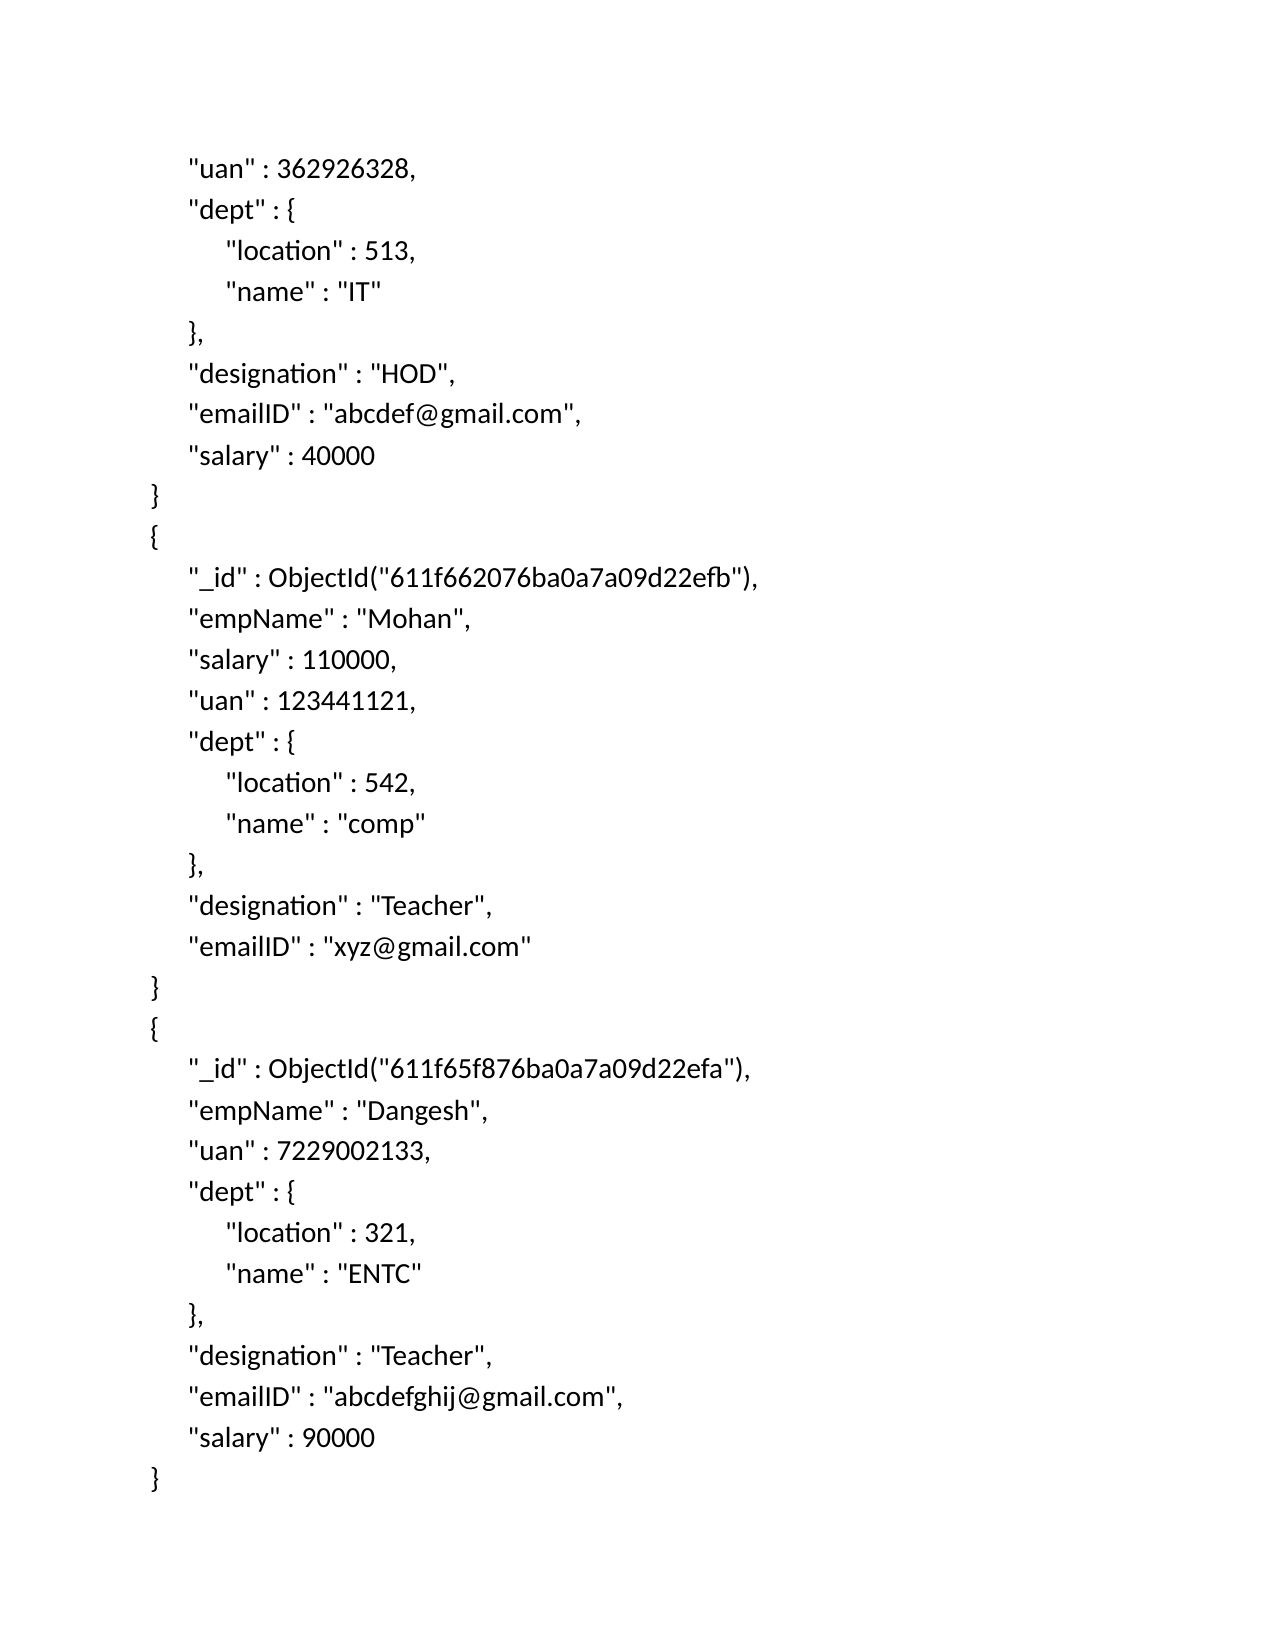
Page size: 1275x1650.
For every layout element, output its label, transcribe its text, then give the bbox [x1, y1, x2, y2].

text "_id" : ObjectId("611f65f876ba0a7a09d22efa"), [150, 1051, 1125, 1086]
text "location" : 513, [150, 232, 1125, 267]
text "designation" : "Teacher", [150, 887, 1125, 922]
text "salary" : 90000 [150, 1419, 1125, 1455]
text "emailID" : "abcdef@gmail.com", [150, 396, 1125, 431]
text "salary" : 40000 [150, 437, 1125, 472]
text "_id" : ObjectId("611f662076ba0a7a09d22efb"), [150, 559, 1125, 595]
text "name" : "comp" [150, 805, 1125, 841]
text "location" : 321, [150, 1214, 1125, 1250]
text "designation" : "HOD", [150, 355, 1125, 390]
text "uan" : 123441121, [150, 682, 1125, 718]
text "uan" : 7229002133, [150, 1132, 1125, 1168]
text "salary" : 110000, [150, 641, 1125, 677]
text } [150, 969, 1125, 1004]
text "empName" : "Mohan", [150, 600, 1125, 636]
text "location" : 542, [150, 764, 1125, 800]
text "dept" : { [150, 1173, 1125, 1209]
text "designation" : "Teacher", [150, 1337, 1125, 1373]
text }, [150, 314, 1125, 349]
text "uan" : 362926328, [150, 150, 1125, 186]
text } [150, 477, 1125, 513]
text "name" : "IT" [150, 273, 1125, 308]
text "name" : "ENTC" [150, 1255, 1125, 1291]
text }, [150, 1296, 1125, 1332]
text "dept" : { [150, 191, 1125, 227]
text }, [150, 846, 1125, 882]
text "emailID" : "abcdefghij@gmail.com", [150, 1378, 1125, 1414]
text "emailID" : "xyz@gmail.com" [150, 928, 1125, 963]
text "dept" : { [150, 723, 1125, 759]
text { [150, 518, 1125, 554]
text "empName" : "Dangesh", [150, 1092, 1125, 1127]
text } [150, 1460, 1125, 1496]
text { [150, 1010, 1125, 1045]
